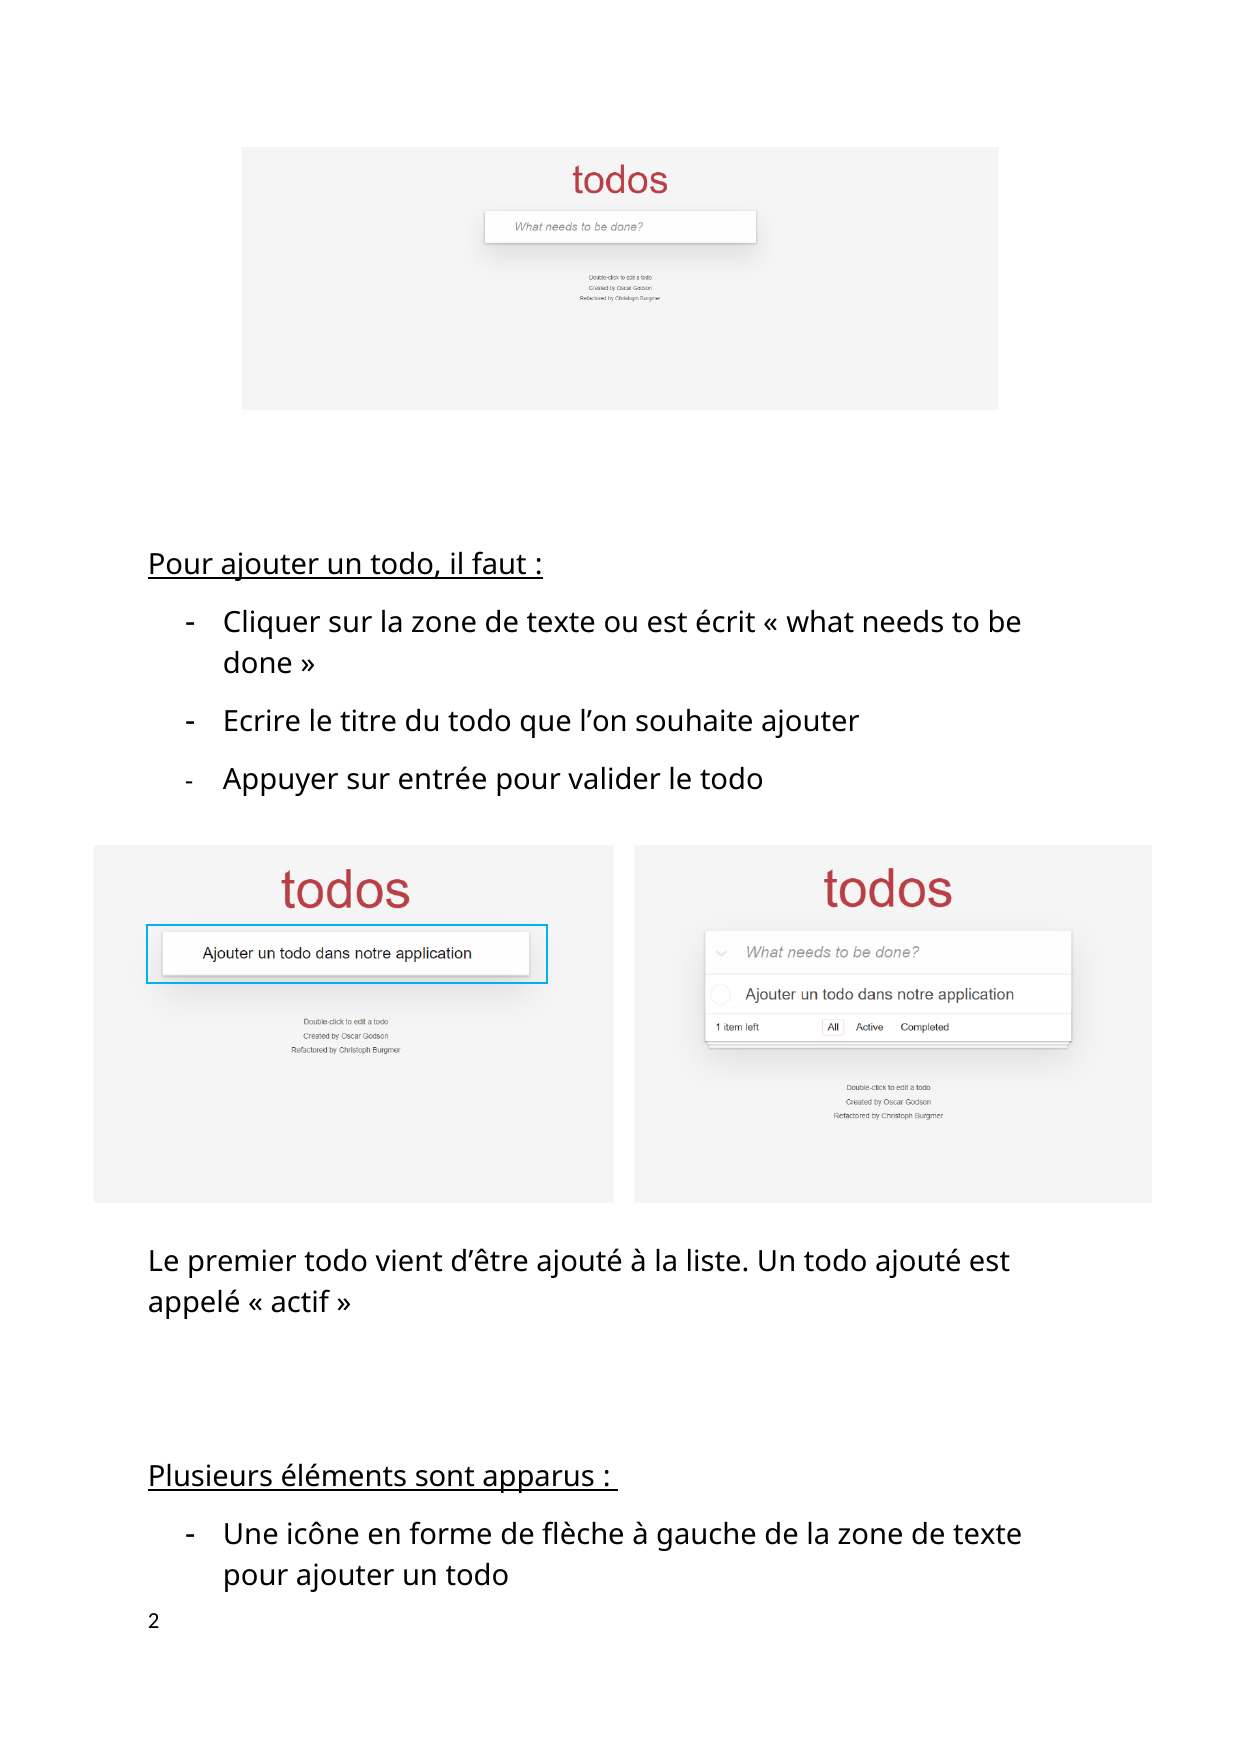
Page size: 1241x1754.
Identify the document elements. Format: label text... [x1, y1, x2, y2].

list Cliquer sur la zone de texte ou est écrit « what needs to be done » [185, 601, 1093, 682]
list Appuyer sur entrée pour valider le todo [185, 758, 1093, 798]
text Plusieurs éléments sont apparus : [148, 1455, 1093, 1495]
list Une icône en forme de flèche à gauche de la zone de texte pour ajouter un todo [185, 1513, 1093, 1594]
list Ecrire le titre du todo que l’on souhaite ajouter [185, 700, 1093, 740]
text Le premier todo vient d’être ajouté à la liste. Un todo ajouté est appelé « actif » [148, 880, 1093, 1321]
text Pour ajouter un todo, il faut : [148, 543, 1093, 583]
